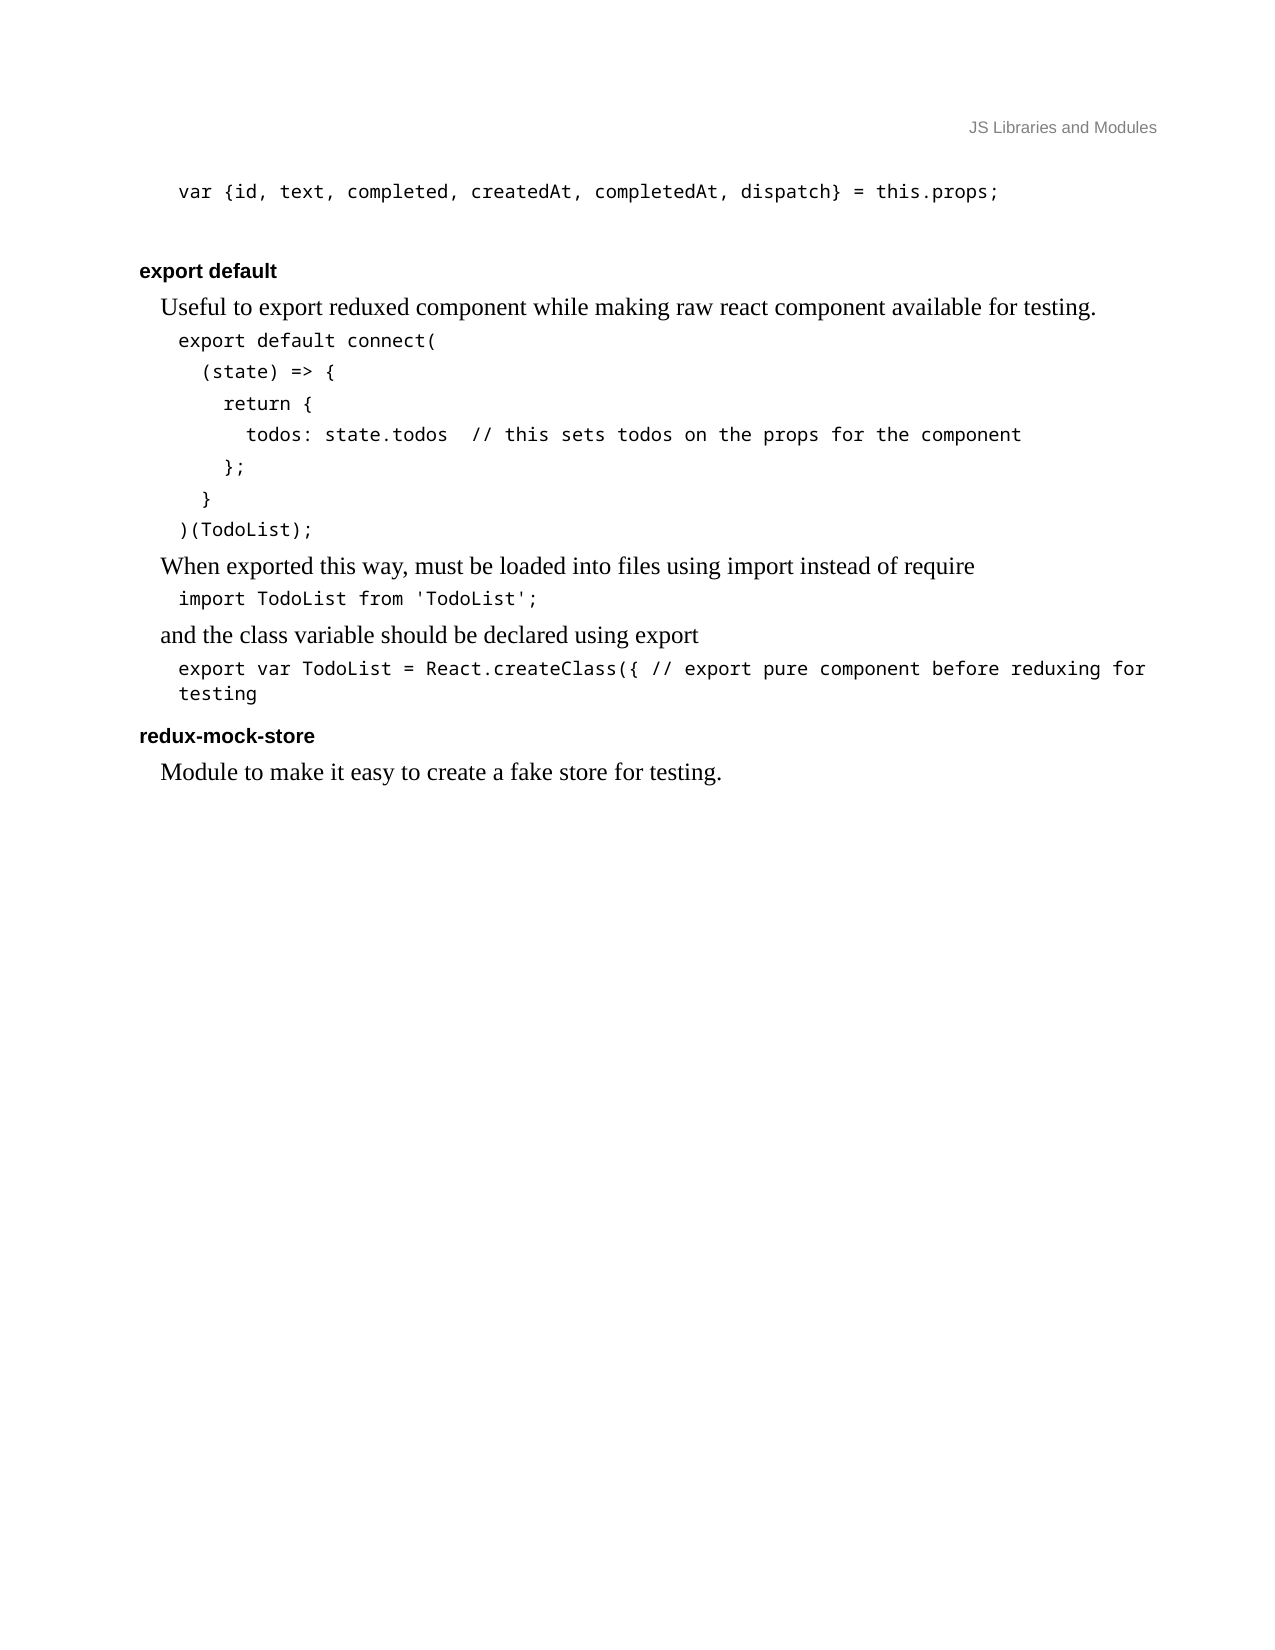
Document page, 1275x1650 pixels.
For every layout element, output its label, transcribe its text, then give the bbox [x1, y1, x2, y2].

text (state) => { [178, 359, 1157, 384]
text When exported this way, must be loaded into files using import instead of require [160, 551, 1157, 580]
text and the class variable should be declared using export [160, 620, 1157, 649]
text return { [178, 390, 1157, 416]
text } [178, 485, 1157, 510]
text var {id, text, completed, createdAt, completedAt, dispatch} = this.props; [178, 178, 1157, 204]
text Module to make it easy to create a fake store for testing. [160, 757, 1157, 786]
text Useful to export reduxed component while making raw react component available for testing. [160, 292, 1157, 321]
subtitle redux-mock-store [139, 724, 1157, 748]
text }; [178, 453, 1157, 479]
text export var TodoList = React.createClass({ // export pure component before reduxing for testing [178, 655, 1157, 706]
text import TodoList from 'TodoList'; [178, 586, 1157, 611]
text )(TodoList); [178, 516, 1157, 542]
text todos: state.todos // this sets todos on the props for the component [178, 422, 1157, 447]
text export default connect( [178, 327, 1157, 353]
subtitle export default [139, 259, 1157, 283]
